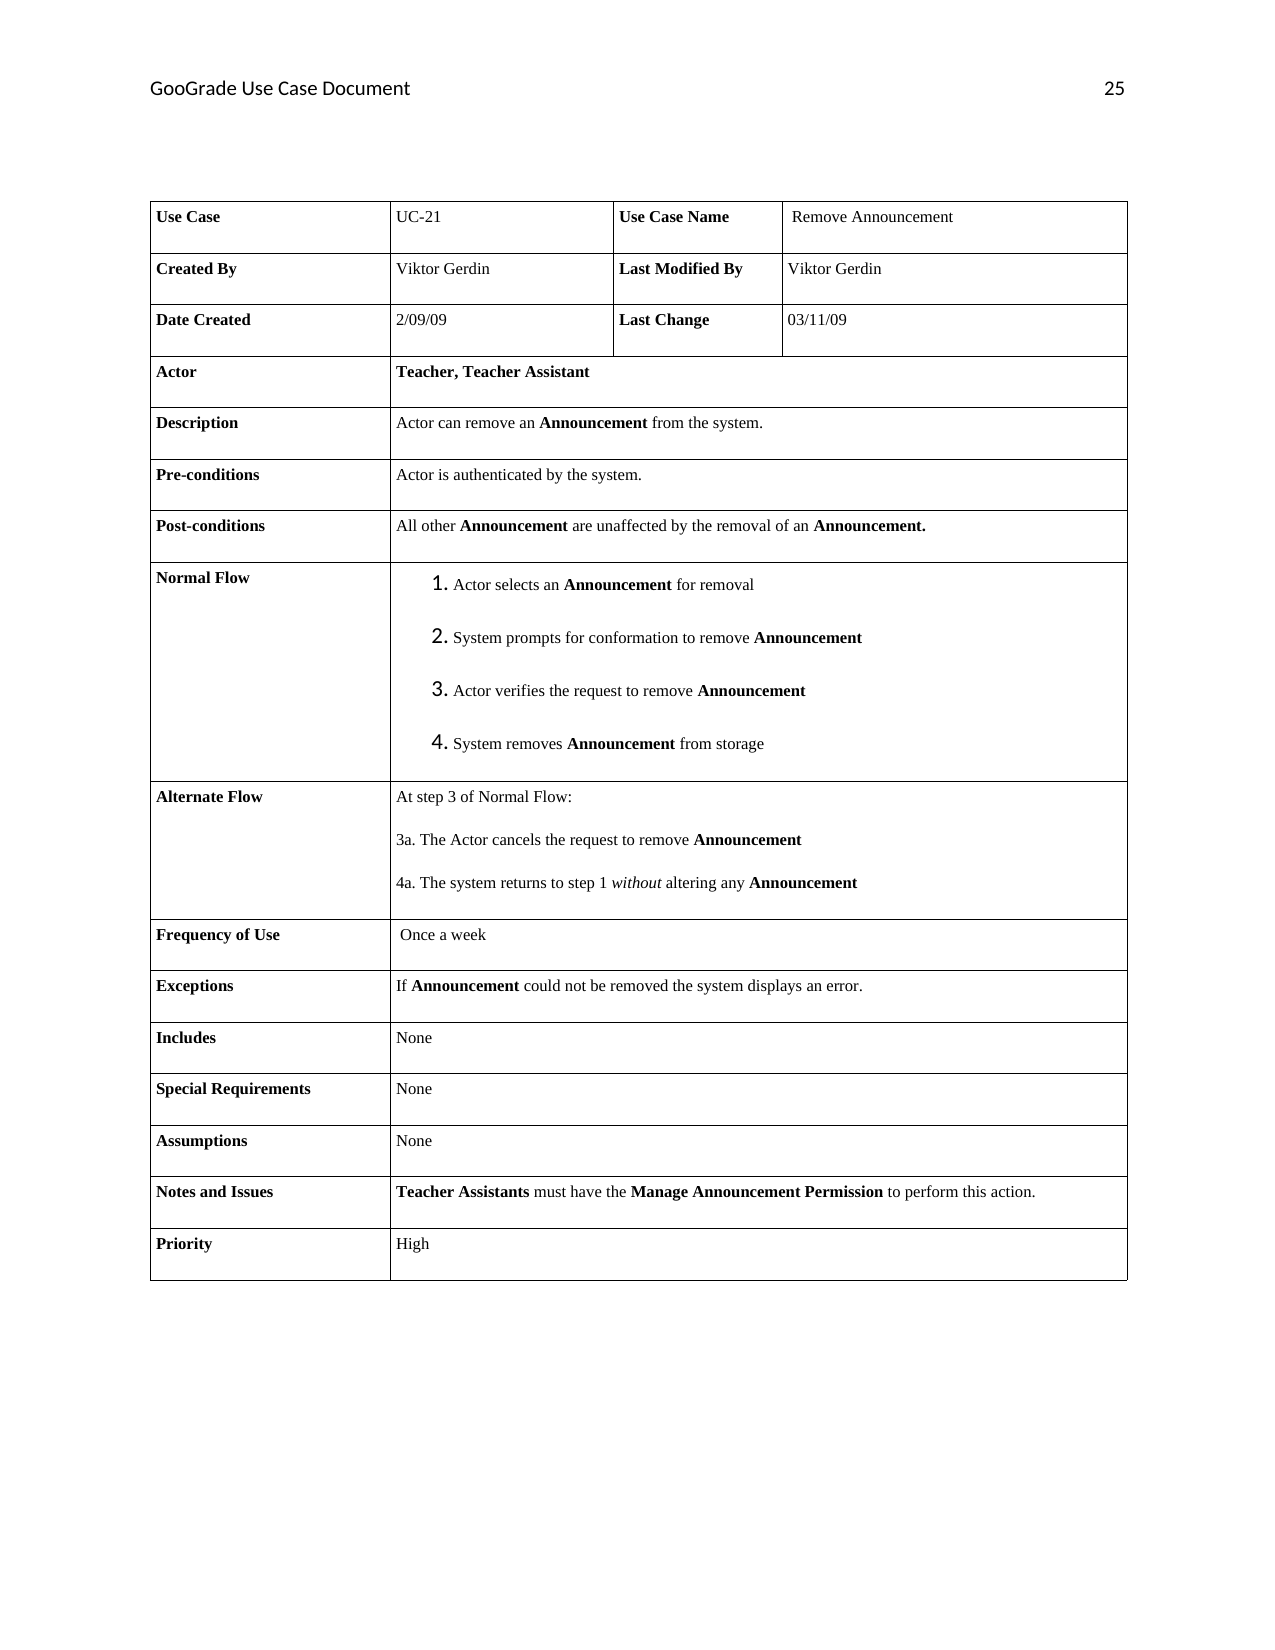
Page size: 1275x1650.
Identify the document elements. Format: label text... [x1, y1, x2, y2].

table_cell High [391, 1229, 1127, 1279]
table_cell Exceptions [151, 971, 390, 1022]
table_header UC-21 [391, 202, 613, 253]
table_cell Teacher Assistants must have the Manage Announcement Permission to perform this action. [391, 1177, 1127, 1228]
table_cell Alternate Flow [151, 782, 390, 919]
table_cell Once a week [391, 920, 1127, 970]
table_cell If Announcement could not be removed the system displays an error. [391, 971, 1127, 1022]
table_header Use Case [151, 202, 390, 253]
table_cell None [391, 1023, 1127, 1073]
table_cell Post-conditions [151, 511, 390, 562]
table_cell Teacher, Teacher Assistant [391, 357, 1127, 407]
table_cell Frequency of Use [151, 920, 390, 970]
table_cell Pre-conditions [151, 460, 390, 510]
table_cell Includes [151, 1023, 390, 1073]
table_cell Last Change [614, 305, 782, 356]
table_cell Notes and Issues [151, 1177, 390, 1228]
table_cell Date Created [151, 305, 390, 356]
table_cell None [391, 1074, 1127, 1125]
table_header Use Case Name [614, 202, 782, 253]
table_cell 2/09/09 [391, 305, 613, 356]
table_cell Actor [151, 357, 390, 407]
table_cell Normal Flow [151, 563, 390, 781]
table_header Remove Announcement [783, 202, 1127, 253]
table_cell Special Requirements [151, 1074, 390, 1125]
table_cell Viktor Gerdin [783, 254, 1127, 304]
table_cell Description [151, 408, 390, 459]
table_cell 03/11/09 [783, 305, 1127, 356]
table_cell Priority [151, 1229, 390, 1279]
table_cell Viktor Gerdin [391, 254, 613, 304]
table_cell Assumptions [151, 1126, 390, 1176]
table_cell Actor can remove an Announcement from the system. [391, 408, 1127, 459]
table_cell At step 3 of Normal Flow: 3a. The Actor cancels the request to remove Announcement 4a. The system returns to step 1 without altering any Announcement [391, 782, 1127, 919]
table_cell Last Modified By [614, 254, 782, 304]
table_cell Created By [151, 254, 390, 304]
table_cell Actor selects an Announcement for removal System prompts for conformation to remove Announcement Actor verifies the request to remove Announcement System removes Announcement from storage [391, 563, 1127, 781]
table_cell Actor is authenticated by the system. [391, 460, 1127, 510]
table_cell All other Announcement are unaffected by the removal of an Announcement. [391, 511, 1127, 562]
table_cell None [391, 1126, 1127, 1176]
